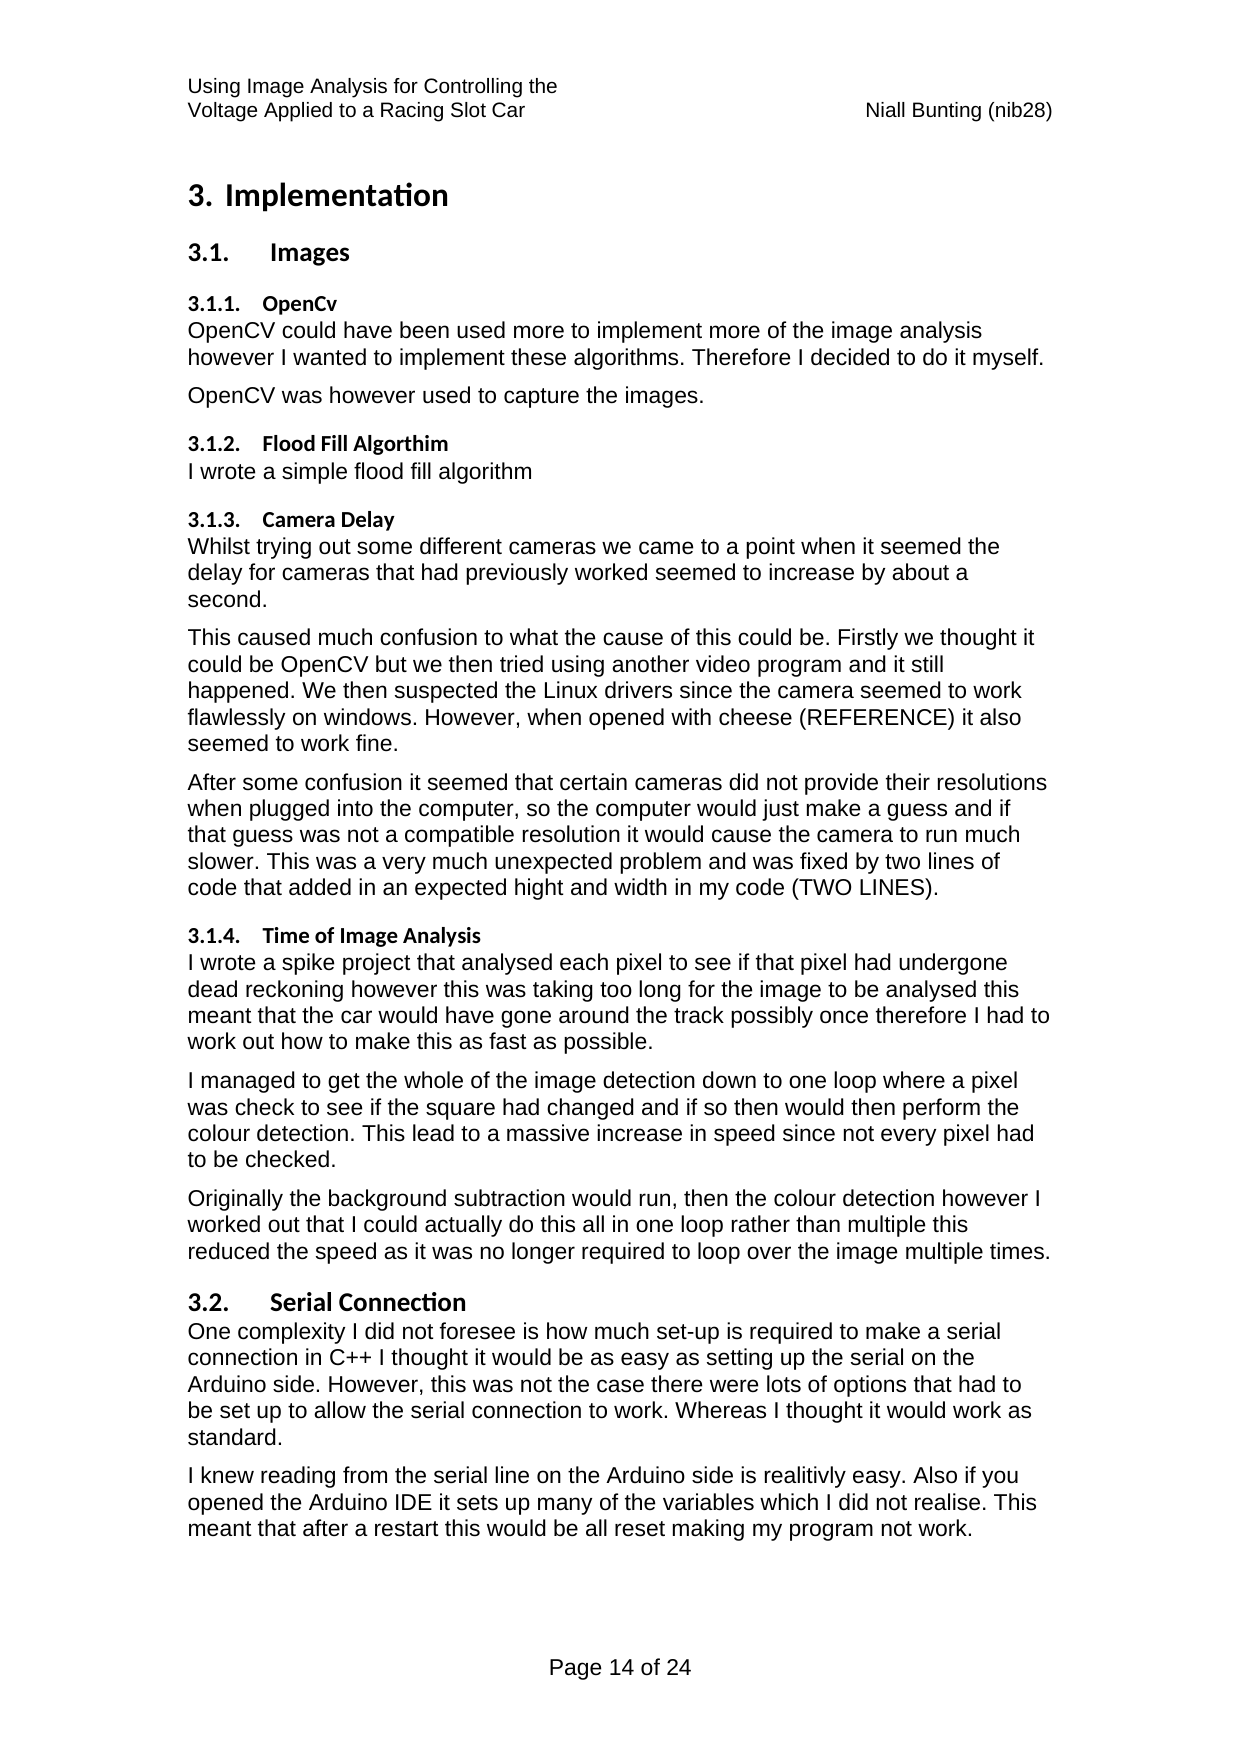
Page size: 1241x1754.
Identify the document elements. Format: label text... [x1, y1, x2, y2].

text OpenCV could have been used more to implement more of the image analysis however I wanted to implement these algorithms. Therefore I decided to do it myself. [187, 317, 1053, 370]
text After some confusion it seemed that certain cameras did not provide their resolutions when plugged into the computer, so the computer would just make a guess and if that guess was not a compatible resolution it would cause the camera to run much slower. This was a very much unexpected problem and was fixed by two lines of code that added in an expected hight and width in my code (TWO LINES). [187, 769, 1053, 900]
text OpenCV was however used to capture the images. [187, 382, 1053, 409]
subtitle Flood Fill Algorthim [187, 429, 1053, 458]
text I managed to get the whole of the image detection down to one loop where a pixel was check to see if the square had changed and if so then would then perform the colour detection. This lead to a massive increase in speed since not every pixel had to be checked. [187, 1067, 1053, 1173]
text This caused much confusion to what the cause of this could be. Firstly we thought it could be OpenCV but we then tried using another video program and it still happened. We then suspected the Linux drivers since the camera seemed to work flawlessly on windows. However, when opened with cheese (REFERENCE) it also seemed to work fine. [187, 624, 1053, 756]
subtitle Images [187, 235, 1053, 268]
text One complexity I did not foresee is how much set-up is required to make a serial connection in C++ I thought it would be as easy as setting up the serial on the Arduino side. However, this was not the case there were lots of options that had to be set up to allow the serial connection to work. Whereas I thought it would work as standard. [187, 1318, 1053, 1450]
subtitle Serial Connection [187, 1285, 1053, 1318]
text Originally the background subtraction would run, then the colour detection however I worked out that I could actually do this all in one loop rather than multiple this reduced the speed as it was no longer required to loop over the image multiple times. [187, 1185, 1053, 1264]
text I knew reading from the serial line on the Arduino side is realitivly easy. Also if you opened the Arduino IDE it sets up many of the variables which I did not realise. This meant that after a restart this would be all reset making my program not work. [187, 1462, 1053, 1541]
text I wrote a simple flood fill algorithm [187, 458, 1053, 484]
subtitle OpenCv [187, 289, 1053, 317]
text Whilst trying out some different cameras we came to a point when it seemed the delay for cameras that had previously worked seemed to increase by about a second. [187, 533, 1053, 612]
subtitle Implementation [187, 174, 1053, 214]
subtitle Time of Image Analysis [187, 921, 1053, 949]
text I wrote a spike project that analysed each pixel to see if that pixel had undergone dead reckoning however this was taking too long for the image to be analysed this meant that the car would have gone around the track possibly once therefore I had to work out how to make this as fast as possible. [187, 949, 1053, 1055]
subtitle Camera Delay [187, 505, 1053, 533]
